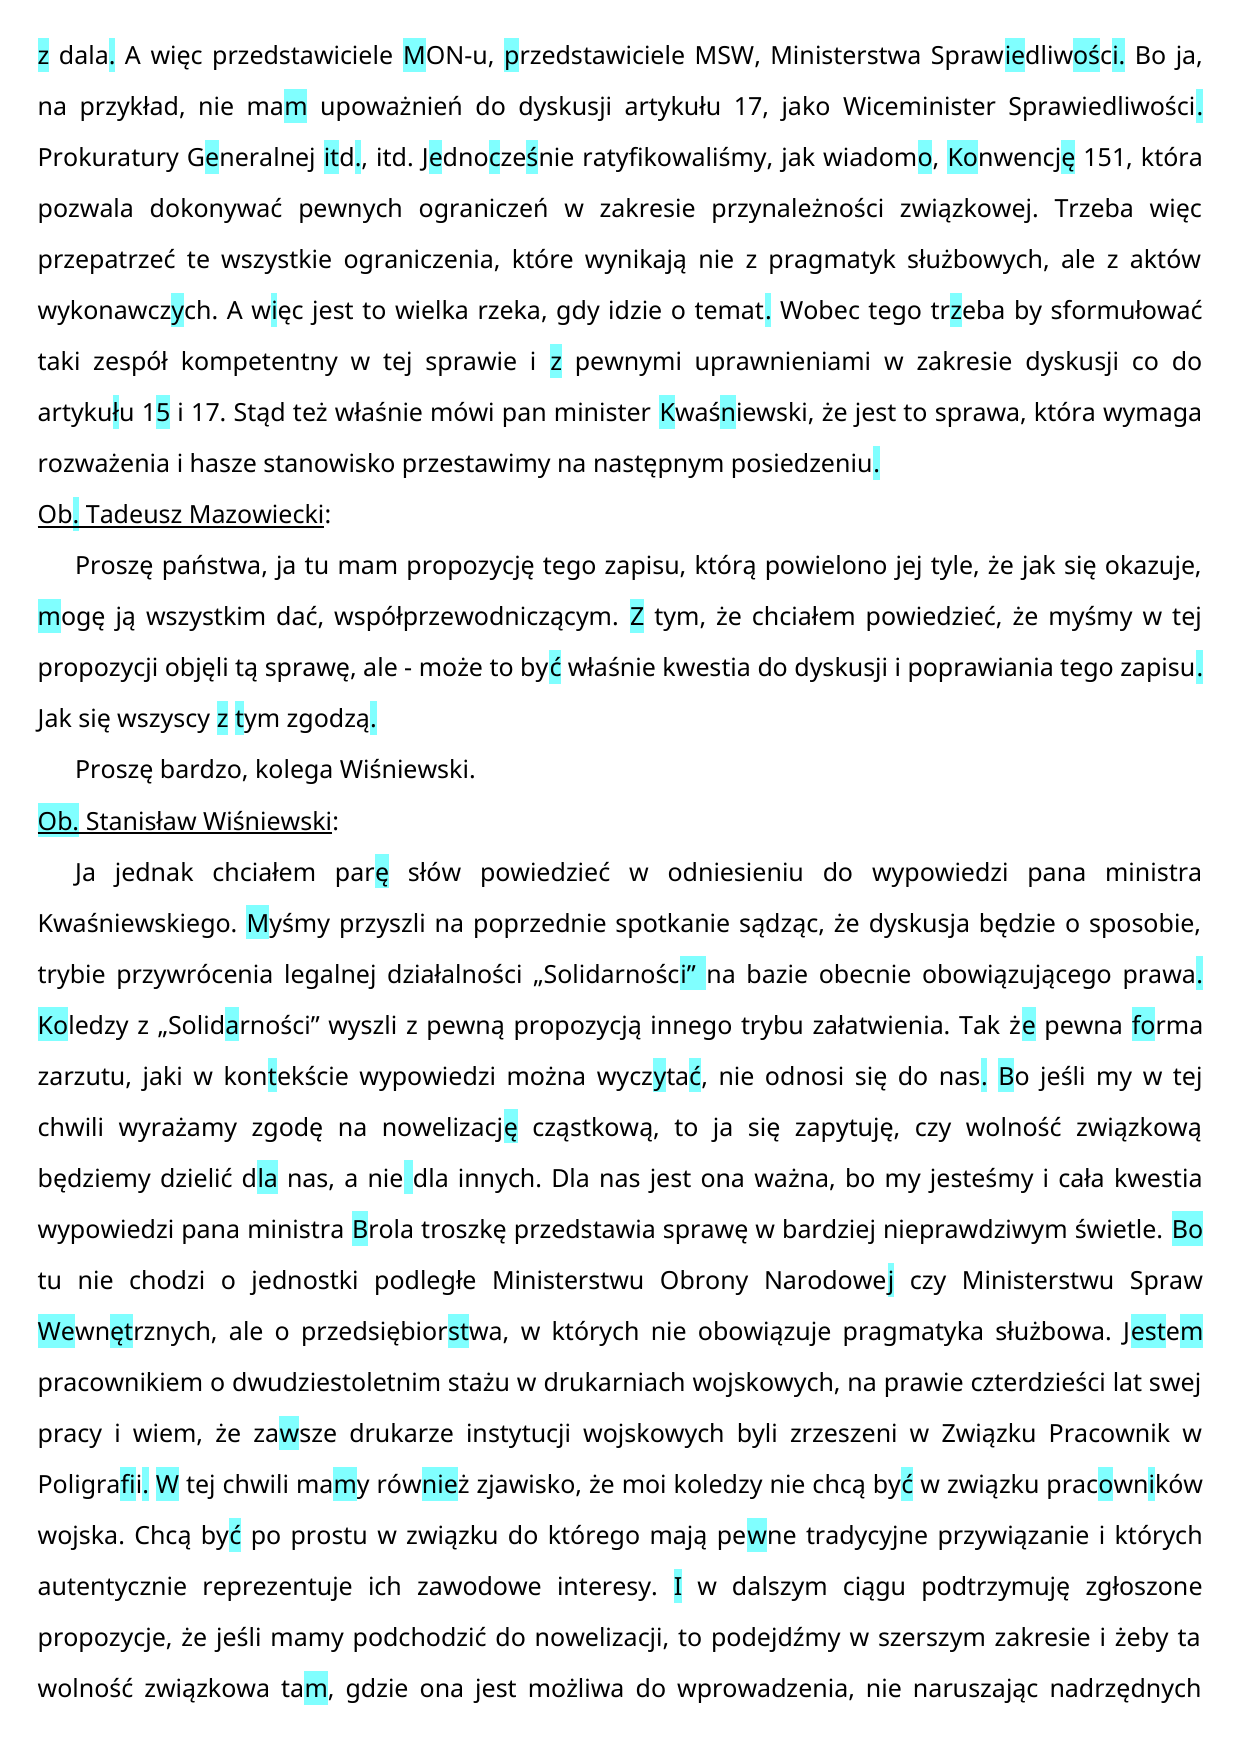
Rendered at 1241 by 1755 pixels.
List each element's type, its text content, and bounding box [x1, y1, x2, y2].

text z dala. A więc przedstawiciele MON-u, przedstawiciele MSW, Ministerstwa Sprawiedliwości. Bo ja, na przykład, nie mam upoważnień do dyskusji artykułu 17, jako Wiceminister Sprawiedliwości. Prokuratury Generalnej itd., itd. Jednocześnie ratyfikowaliśmy, jak wiadomo, Konwencję 151, która pozwala dokonywać pewnych ograniczeń w zakresie przynależności związkowej. Trzeba więc przepatrzeć te wszystkie ograniczenia, które wynikają nie z pragmatyk służbowych, ale z aktów wykonawczych. A więc jest to wielka rzeka, gdy idzie o temat. Wobec tego trzeba by sformułować taki zespół kompetentny w tej sprawie i z pewnymi uprawnieniami w zakresie dyskusji co do artykułu 15 i 17. Stąd też właśnie mówi pan minister Kwaśniewski, że jest to sprawa, która wymaga rozważenia i hasze stanowisko przestawimy na następnym posiedzeniu. [37, 37, 1203, 480]
text Ja jednak chciałem parę słów powiedzieć w odniesieniu do wypowiedzi pana ministra Kwaśniewskiego. Myśmy przyszli na poprzednie spotkanie sądząc, że dyskusja będzie o sposobie, trybie przywrócenia legalnej działalności „Solidarności” na bazie obecnie obowiązującego prawa. Koledzy z „Solidarności” wyszli z pewną propozycją innego trybu załatwienia. Tak że pewna forma zarzutu, jaki w kontekście wypowiedzi można wyczytać, nie odnosi się do nas. Bo jeśli my w tej chwili wyrażamy zgodę na nowelizację cząstkową, to ja się zapytuję, czy wolność związkową będziemy dzielić dla nas, a nie dla innych. Dla nas jest ona ważna, bo my jesteśmy i cała kwestia wypowiedzi pana ministra Brola troszkę przedstawia sprawę w bardziej nieprawdziwym świetle. Bo tu nie chodzi o jednostki podległe Ministerstwu Obrony Narodowej czy Ministerstwu Spraw Wewnętrznych, ale o przedsiębiorstwa, w których nie obowiązuje pragmatyka służbowa. Jestem pracownikiem o dwudziestoletnim stażu w drukarniach wojskowych, na prawie czterdzieści lat swej pracy i wiem, że zawsze drukarze instytucji wojskowych byli zrzeszeni w Związku Pracownik w Poligrafii. W tej chwili mamy również zjawisko, że moi koledzy nie chcą być w związku pracowników wojska. Chcą być po prostu w związku do którego mają pewne tradycyjne przywiązanie i których autentycznie reprezentuje ich zawodowe interesy. I w dalszym ciągu podtrzymuję zgłoszone propozycje, że jeśli mamy podchodzić do nowelizacji, to podejdźmy w szerszym zakresie i żeby ta wolność związkowa tam, gdzie ona jest możliwa do wprowadzenia, nie naruszając nadrzędnych [37, 854, 1203, 1705]
text Proszę bardzo, kolega Wiśniewski. [37, 752, 1203, 786]
text Ob. Stanisław Wiśniewski: [37, 803, 1203, 837]
text Ob. Tadeusz Mazowiecki: [37, 497, 1203, 531]
text Proszę państwa, ja tu mam propozycję tego zapisu, którą powielono jej tyle, że jak się okazuje, mogę ją wszystkim dać, współprzewodniczącym. Z tym, że chciałem powiedzieć, że myśmy w tej propozycji objęli tą sprawę, ale - może to być właśnie kwestia do dyskusji i poprawiania tego zapisu. Jak się wszyscy z tym zgodzą. [37, 548, 1203, 735]
